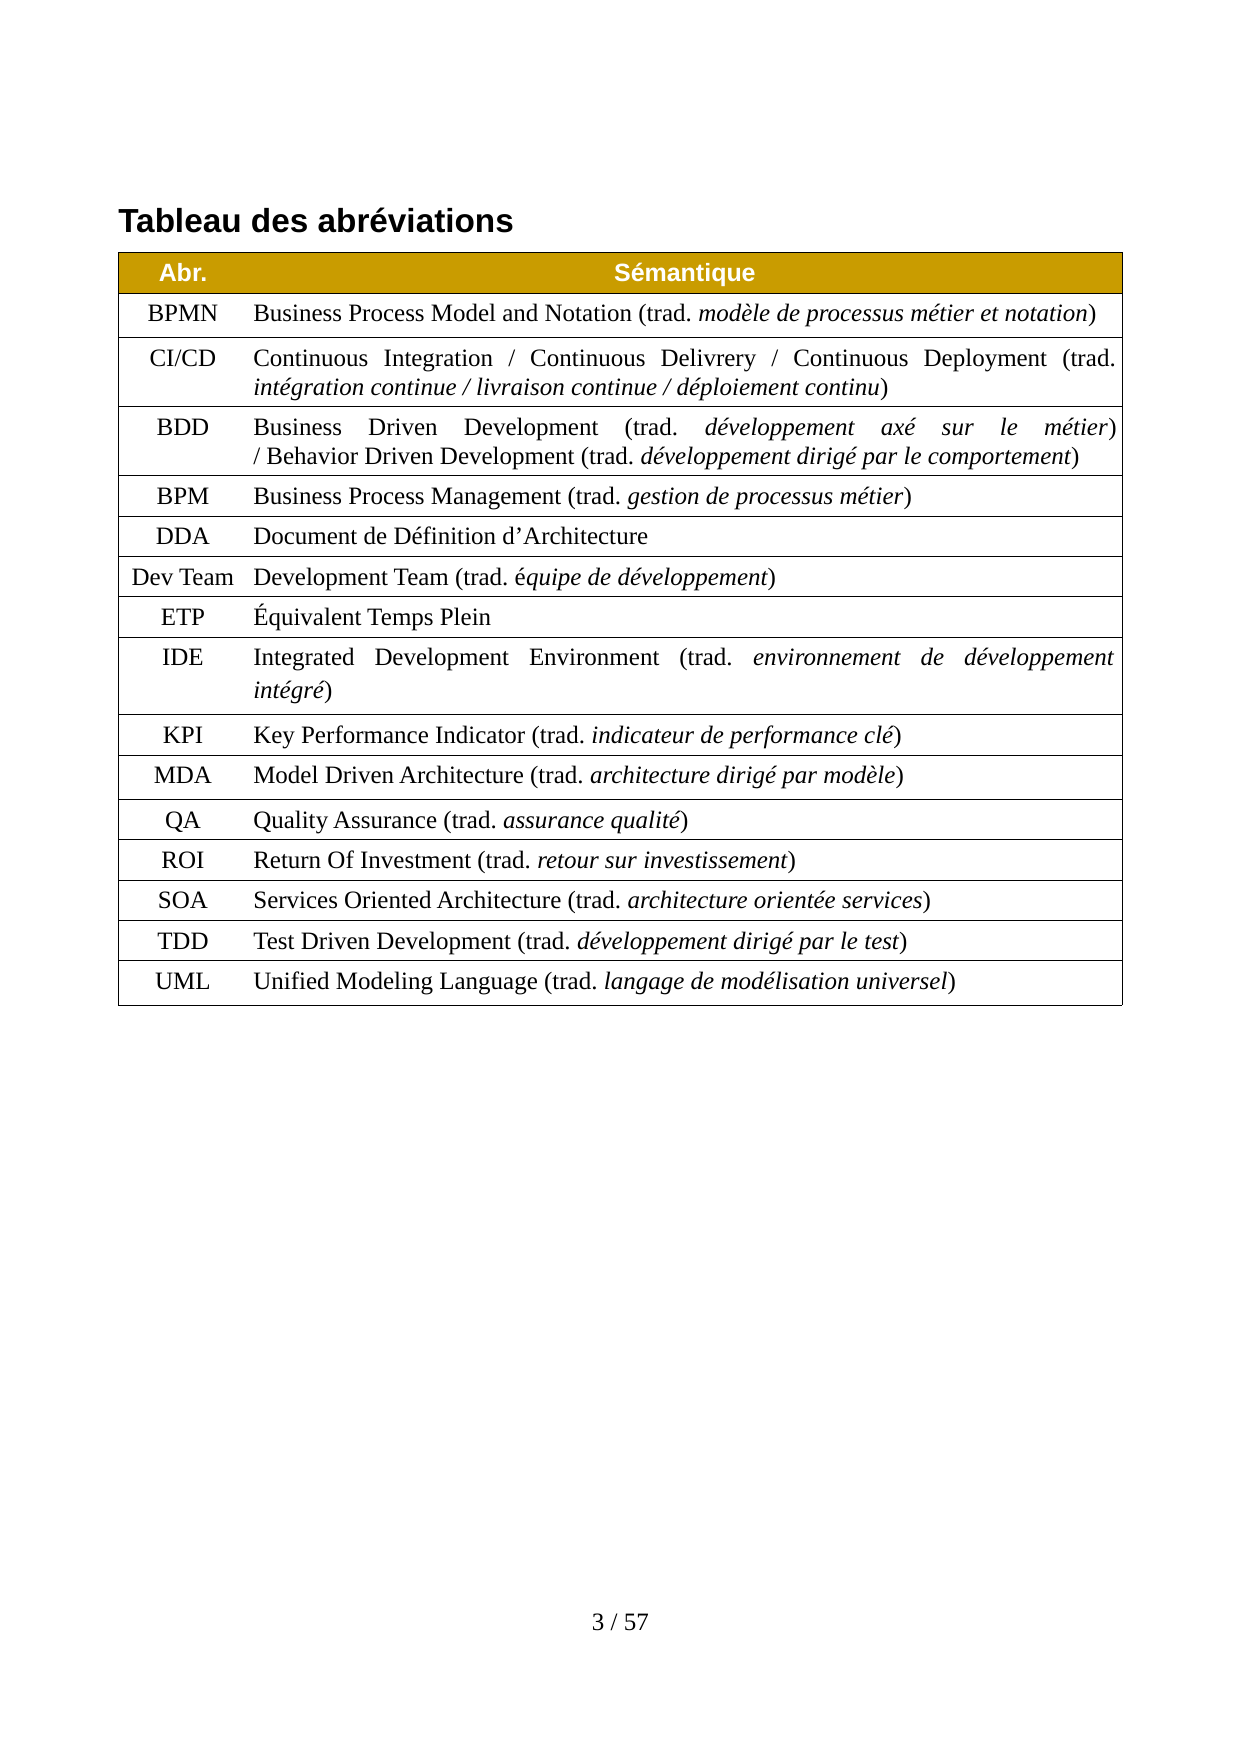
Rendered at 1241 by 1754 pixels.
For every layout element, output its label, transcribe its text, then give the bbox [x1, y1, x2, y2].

table_cell ROI [119, 840, 247, 880]
table_cell Development Team (trad. équipe de développement) [247, 557, 1122, 596]
table_header Abr. [119, 253, 247, 293]
table_cell Return Of Investment (trad. retour sur investissement) [247, 840, 1122, 880]
table_cell Model Driven Architecture (trad. architecture dirigé par modèle) [247, 756, 1122, 799]
table_cell Business Driven Development (trad. développement axé sur le métier) / Behavior Driven Development (trad. développement dirigé par le comportement) [247, 407, 1122, 475]
table_header Sémantique [247, 253, 1122, 293]
table_cell Services Oriented Architecture (trad. architecture orientée services) [247, 881, 1122, 920]
table_cell Dev Team [119, 557, 247, 596]
table_cell BPMN [119, 294, 247, 337]
table_cell ETP [119, 597, 247, 637]
table_cell DDA [119, 517, 247, 556]
table_cell SOA [119, 881, 247, 920]
table_cell BDD [119, 407, 247, 475]
table_cell Business Process Model and Notation (trad. modèle de processus métier et notation) [247, 294, 1122, 337]
table_cell Continuous Integration / Continuous Delivrery / Continuous Deployment (trad. intégration continue / livraison continue / déploiement continu) [247, 338, 1122, 406]
table_cell BPM [119, 476, 247, 516]
table_cell Quality Assurance (trad. assurance qualité) [247, 800, 1122, 839]
table_cell Integrated Development Environment (trad. environnement de développement intégré) [247, 638, 1122, 714]
table_cell Business Process Management (trad. gestion de processus métier) [247, 476, 1122, 516]
table_cell Équivalent Temps Plein [247, 597, 1122, 637]
table_cell Document de Définition d’Architecture [247, 517, 1122, 556]
table_cell QA [119, 800, 247, 839]
table_cell CI/CD [119, 338, 247, 406]
table_cell MDA [119, 756, 247, 799]
table_cell Unified Modeling Language (trad. langage de modélisation universel) [247, 961, 1122, 1005]
table_cell TDD [119, 921, 247, 960]
table_cell IDE [119, 638, 247, 714]
table_cell Key Performance Indicator (trad. indicateur de performance clé) [247, 715, 1122, 754]
table_cell KPI [119, 715, 247, 754]
table_cell Test Driven Development (trad. développement dirigé par le test) [247, 921, 1122, 960]
table_cell UML [119, 961, 247, 1005]
subtitle Tableau des abréviations [118, 201, 1122, 240]
